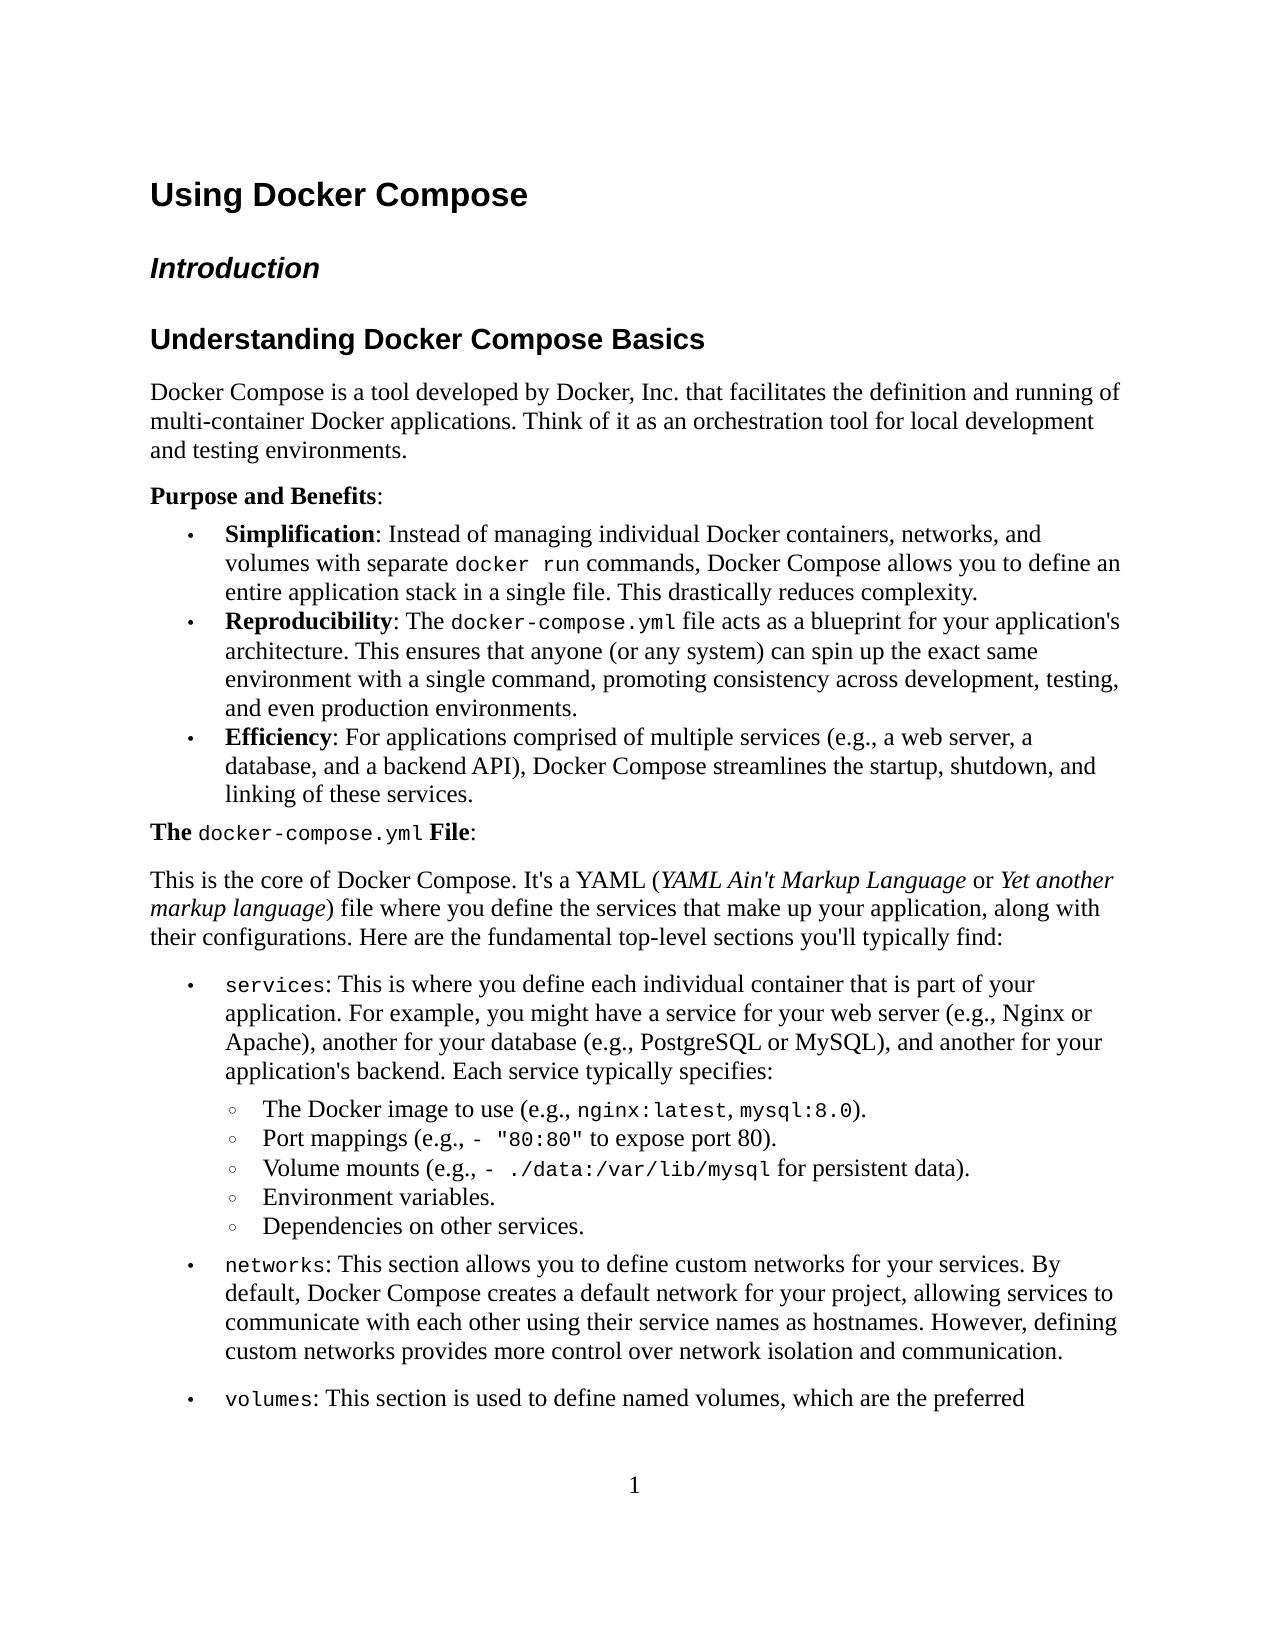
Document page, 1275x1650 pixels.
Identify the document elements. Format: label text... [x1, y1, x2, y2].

list Port mappings (e.g., - "80:80" to expose port 80). [225, 1123, 1125, 1153]
text The docker-compose.yml File: [150, 817, 1125, 847]
text Docker Compose is a tool developed by Docker, Inc. that facilitates the definition and running of multi-container Docker applications. Think of it as an orchestration tool for local development and testing environments. [150, 377, 1125, 463]
list The Docker image to use (e.g., nginx:latest, mysql:8.0). [225, 1094, 1125, 1123]
list Simplification: Instead of managing individual Docker containers, networks, and volumes with separate docker run commands, Docker Compose allows you to define an entire application stack in a single file. This drastically reduces complexity. [187, 519, 1125, 606]
list Reproducibility: The docker-compose.yml file acts as a blueprint for your application's architecture. This ensures that anyone (or any system) can spin up the exact same environment with a single command, promoting consistency across development, testing, and even production environments. [187, 606, 1125, 722]
text This is the core of Docker Compose. It's a YAML (YAML Ain't Markup Language or Yet another markup language) file where you define the services that make up your application, along with their configurations. Here are the fundamental top-level sections you'll typically find: [150, 865, 1125, 951]
subtitle Introduction [150, 251, 1125, 285]
list Volume mounts (e.g., - ./data:/var/lib/mysql for persistent data). [225, 1153, 1125, 1182]
list services: This is where you define each individual container that is part of your application. For example, you might have a service for your web server (e.g., Nginx or Apache), another for your database (e.g., PostgreSQL or MySQL), and another for your application's backend. Each service typically specifies: [187, 969, 1125, 1085]
list volumes: This section is used to define named volumes, which are the preferred [187, 1383, 1125, 1412]
subtitle Understanding Docker Compose Basics [150, 322, 1125, 356]
list Efficiency: For applications comprised of multiple services (e.g., a web server, a database, and a backend API), Docker Compose streamlines the startup, shutdown, and linking of these services. [187, 722, 1125, 808]
list Environment variables. [225, 1182, 1125, 1211]
list networks: This section allows you to define custom networks for your services. By default, Docker Compose creates a default network for your project, allowing services to communicate with each other using their service names as hostnames. However, defining custom networks provides more control over network isolation and communication. [187, 1249, 1125, 1365]
subtitle Using Docker Compose [150, 175, 1125, 214]
list Dependencies on other services. [225, 1211, 1125, 1240]
text Purpose and Benefits: [150, 481, 1125, 510]
